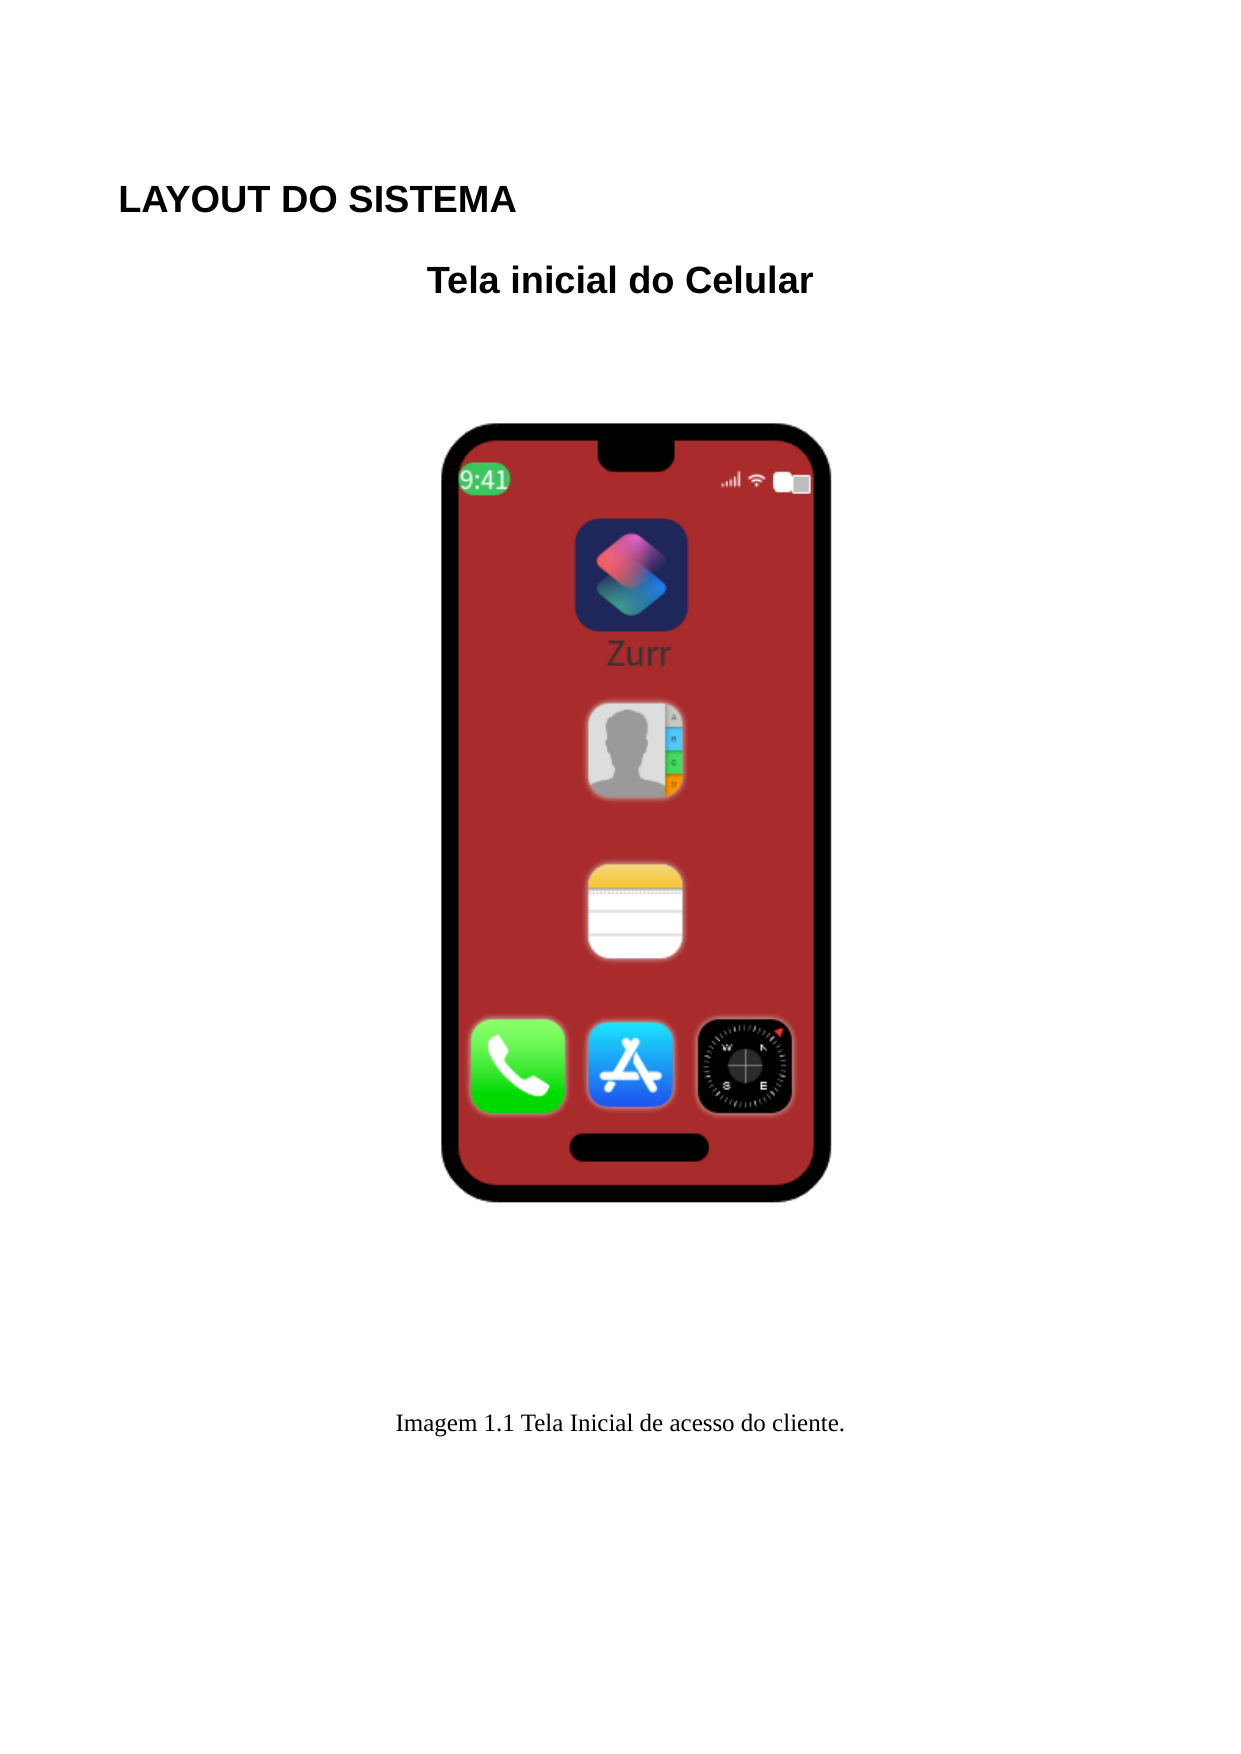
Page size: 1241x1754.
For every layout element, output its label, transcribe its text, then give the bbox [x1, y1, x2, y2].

text Imagem 1.1 Tela Inicial de acesso do cliente. [118, 1408, 1122, 1437]
picture [332, 408, 908, 1373]
subtitle LAYOUT DO SISTEMA [118, 176, 1122, 220]
subtitle Tela inicial do Celular [118, 257, 1122, 301]
